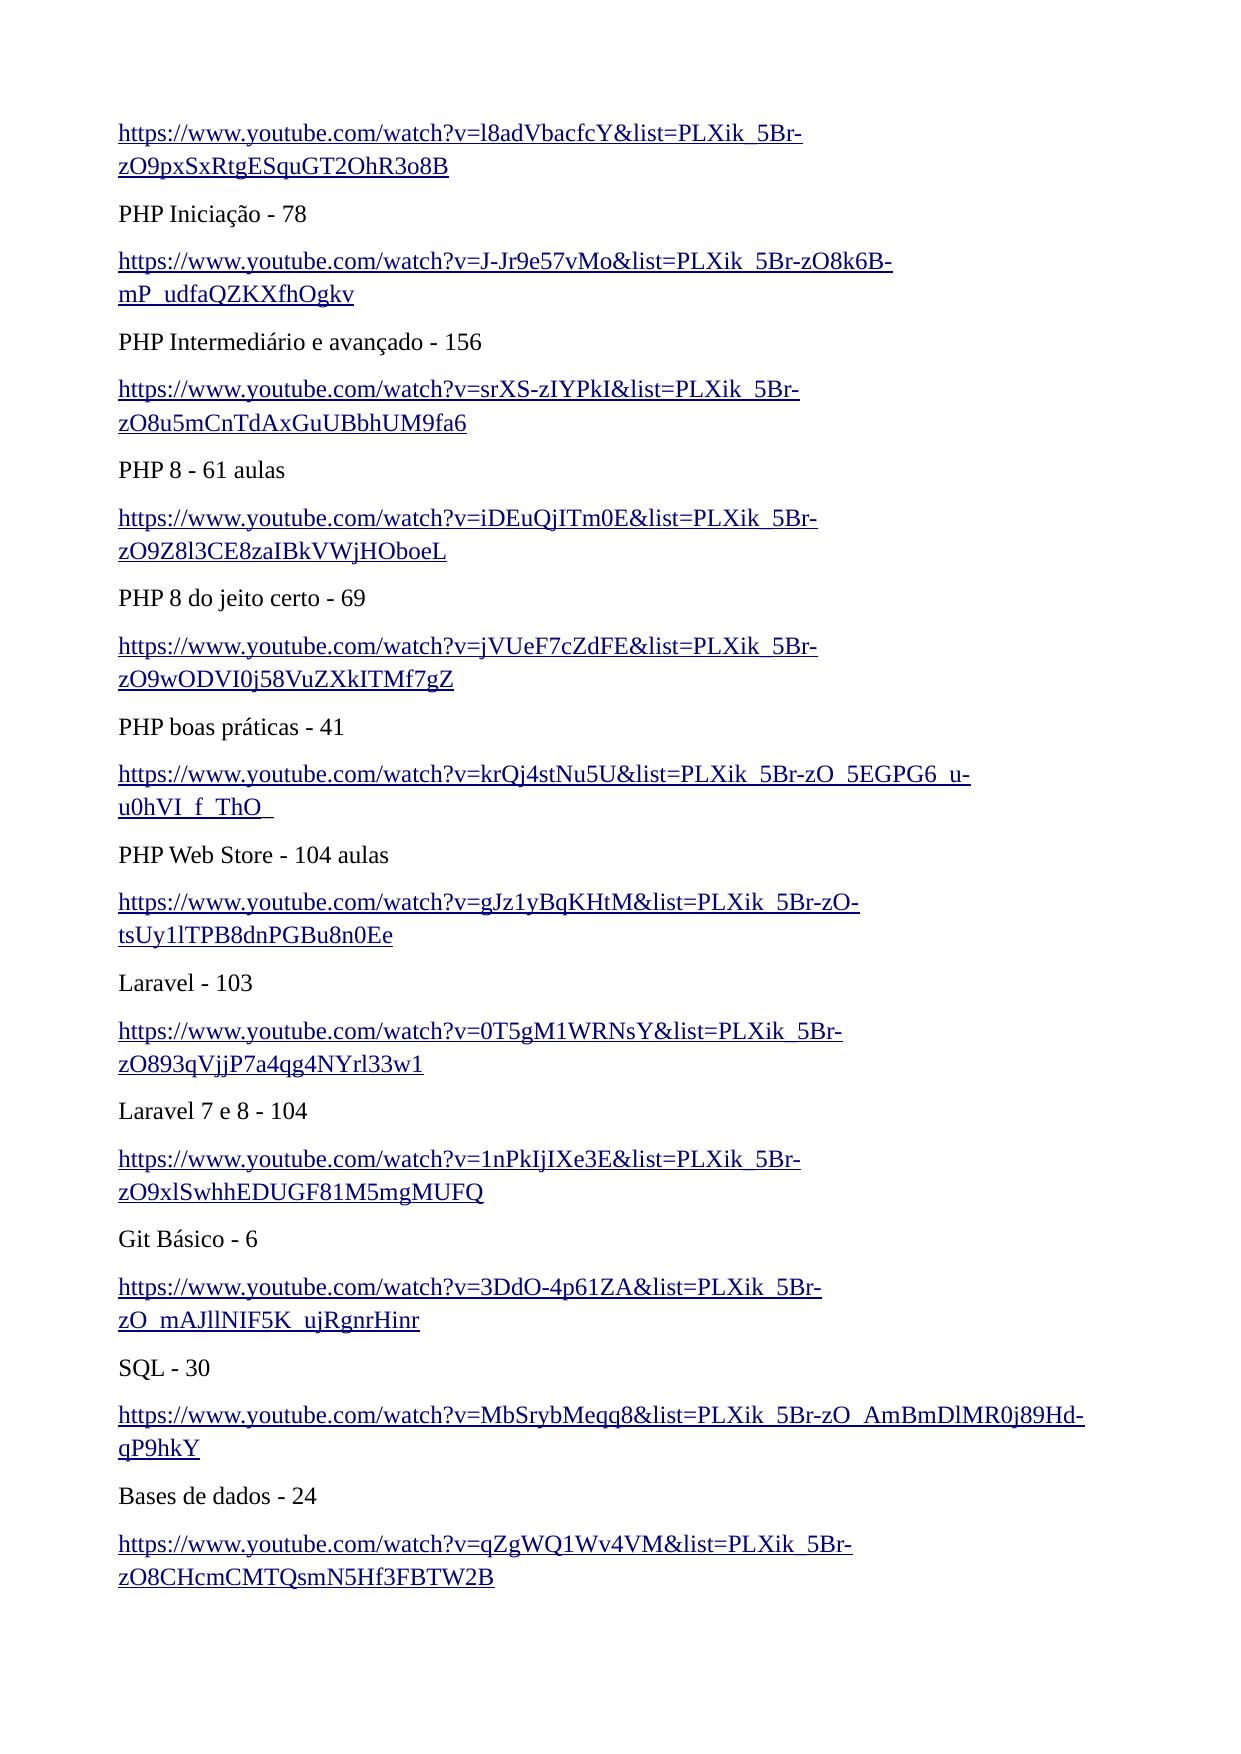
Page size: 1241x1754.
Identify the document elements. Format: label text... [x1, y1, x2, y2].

text PHP Web Store - 104 aulas [118, 840, 1122, 869]
text https://www.youtube.com/watch?v=l8adVbacfcY&list=PLXik_5Br-zO9pxSxRtgESquGT2OhR3o8B [118, 118, 1122, 180]
text Laravel 7 e 8 - 104 [118, 1096, 1122, 1125]
text https://www.youtube.com/watch?v=3DdO-4p61ZA&list=PLXik_5Br-zO_mAJllNIF5K_ujRgnrHinr [118, 1272, 1122, 1334]
text https://www.youtube.com/watch?v=iDEuQjITm0E&list=PLXik_5Br-zO9Z8l3CE8zaIBkVWjHOboeL [118, 503, 1122, 564]
text PHP 8 do jeito certo - 69 [118, 583, 1122, 612]
text https://www.youtube.com/watch?v=0T5gM1WRNsY&list=PLXik_5Br-zO893qVjjP7a4qg4NYrl33w1 [118, 1016, 1122, 1077]
text https://www.youtube.com/watch?v=gJz1yBqKHtM&list=PLXik_5Br-zO-tsUy1lTPB8dnPGBu8n0Ee [118, 887, 1122, 949]
text https://www.youtube.com/watch?v=J-Jr9e57vMo&list=PLXik_5Br-zO8k6B-mP_udfaQZKXfhOgkv [118, 246, 1122, 308]
text SQL - 30 [118, 1353, 1122, 1382]
text https://www.youtube.com/watch?v=krQj4stNu5U&list=PLXik_5Br-zO_5EGPG6_u-u0hVI_f_ThO_ [118, 759, 1122, 821]
text https://www.youtube.com/watch?v=MbSrybMeqq8&list=PLXik_5Br-zO_AmBmDlMR0j89Hd-qP9hkY [118, 1400, 1122, 1462]
text https://www.youtube.com/watch?v=1nPkIjIXe3E&list=PLXik_5Br-zO9xlSwhhEDUGF81M5mgMUFQ [118, 1144, 1122, 1206]
text PHP boas práticas - 41 [118, 712, 1122, 740]
text Bases de dados - 24 [118, 1481, 1122, 1510]
text PHP 8 - 61 aulas [118, 455, 1122, 484]
text https://www.youtube.com/watch?v=qZgWQ1Wv4VM&list=PLXik_5Br-zO8CHcmCMTQsmN5Hf3FBTW2B [118, 1529, 1122, 1590]
text https://www.youtube.com/watch?v=jVUeF7cZdFE&list=PLXik_5Br-zO9wODVI0j58VuZXkITMf7gZ [118, 631, 1122, 693]
text Laravel - 103 [118, 968, 1122, 997]
text Git Básico - 6 [118, 1224, 1122, 1253]
text https://www.youtube.com/watch?v=srXS-zIYPkI&list=PLXik_5Br-zO8u5mCnTdAxGuUBbhUM9fa6 [118, 374, 1122, 436]
text PHP Iniciação - 78 [118, 199, 1122, 227]
text PHP Intermediário e avançado - 156 [118, 327, 1122, 356]
